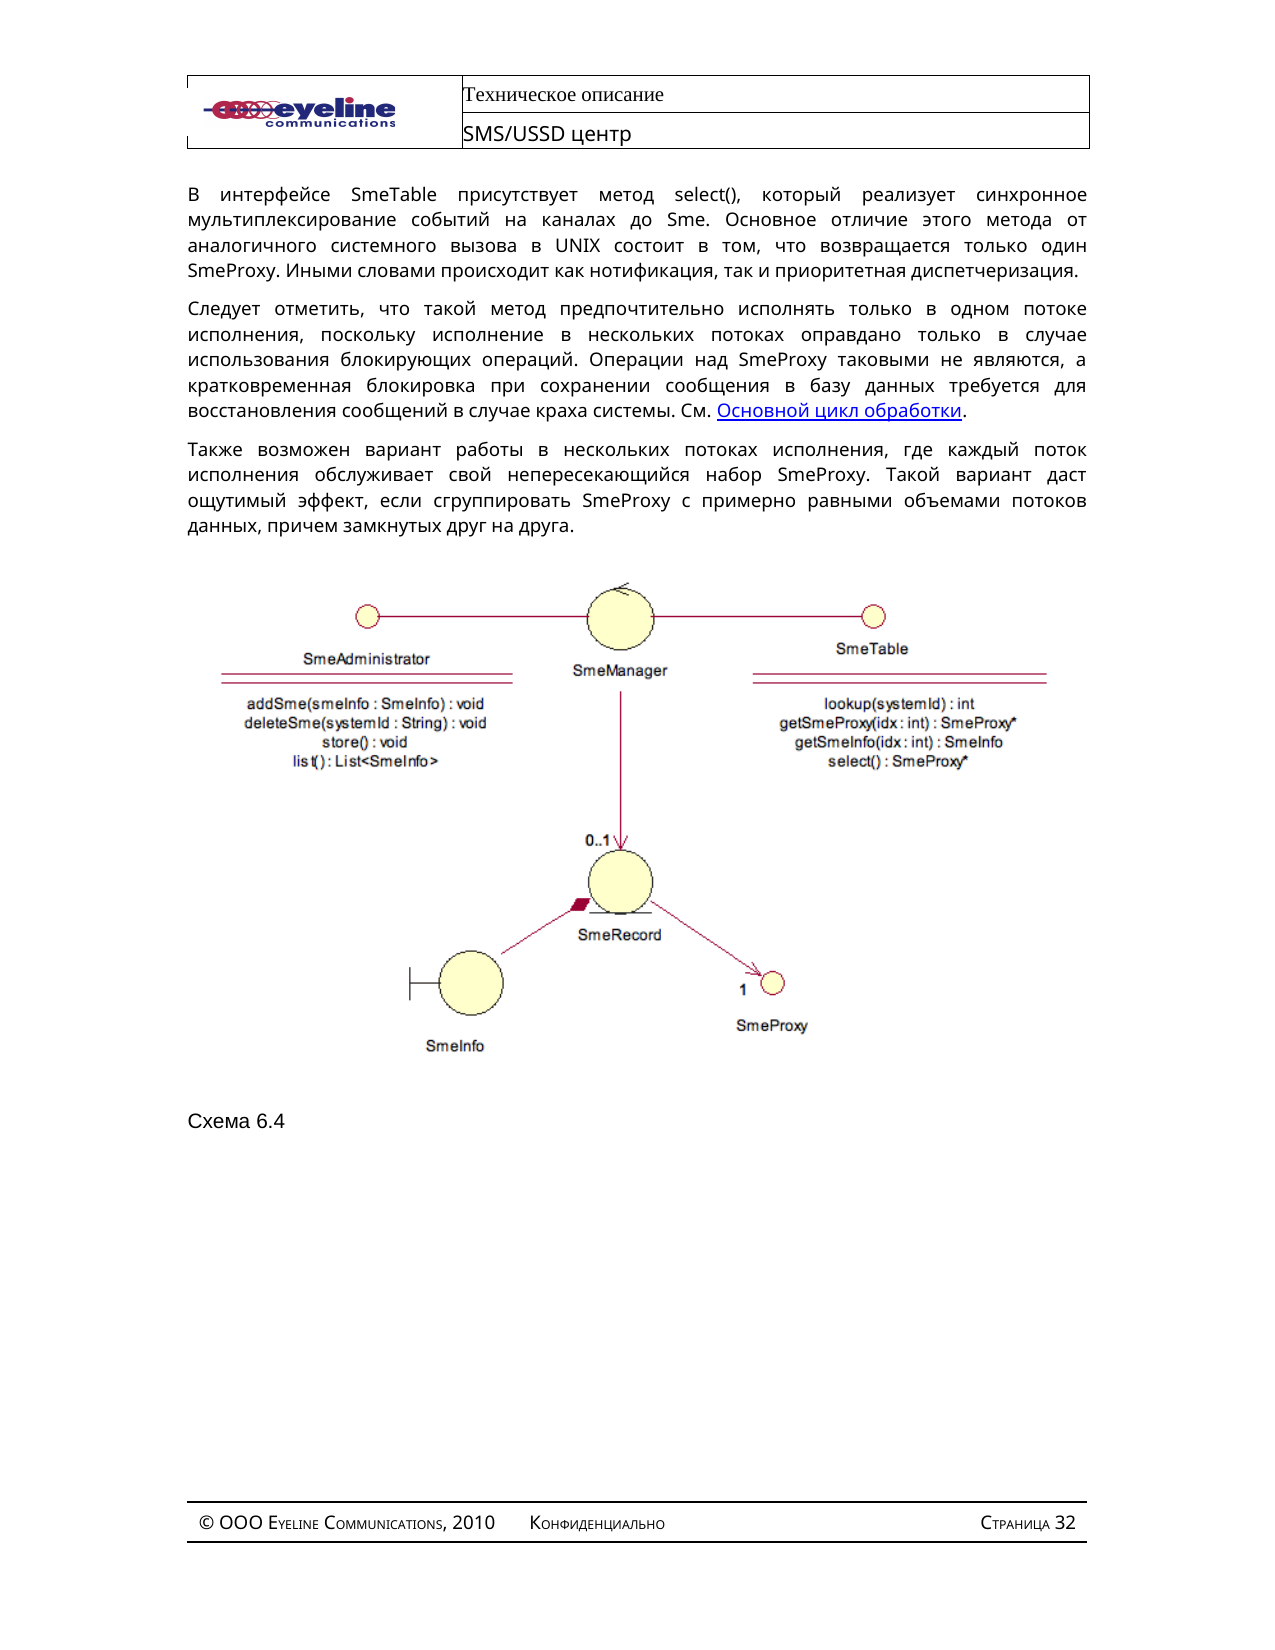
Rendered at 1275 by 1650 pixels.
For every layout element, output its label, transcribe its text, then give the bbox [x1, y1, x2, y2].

picture [187, 556, 1088, 1109]
text Следует отметить, что такой метод предпочтительно исполнять только в одном потоке исполнения, поскольку исполнение в нескольких потоках оправдано только в случае использования блокирующих операций. Операции над SmeProxy таковыми не являются, а кратковременная блокировка при сохранении сообщения в базу данных требуется для восстановления сообщений в случае краха системы. См. Основной цикл обработки. [187, 296, 1088, 423]
text Схема 6.4 [187, 1109, 1088, 1133]
picture [203, 97, 396, 127]
text В интерфейсе SmeTable присутствует метод select(), который реализует синхронное мультиплексирование событий на каналах до Sme. Основное отличие этого метода от аналогичного системного вызова в UNIX состоит в том, что возвращается только один SmeProxy. Иными словами происходит как нотификация, так и приоритетная диспетчеризация. [187, 181, 1088, 283]
text Также возможен вариант работы в нескольких потоках исполнения, где каждый поток исполнения обслуживает свой непересекающийся набор SmeProxy. Такой вариант даст ощутимый эффект, если сгруппировать SmeProxy с примерно равными объемами потоков данных, причем замкнутых друг на друга. [187, 436, 1088, 538]
